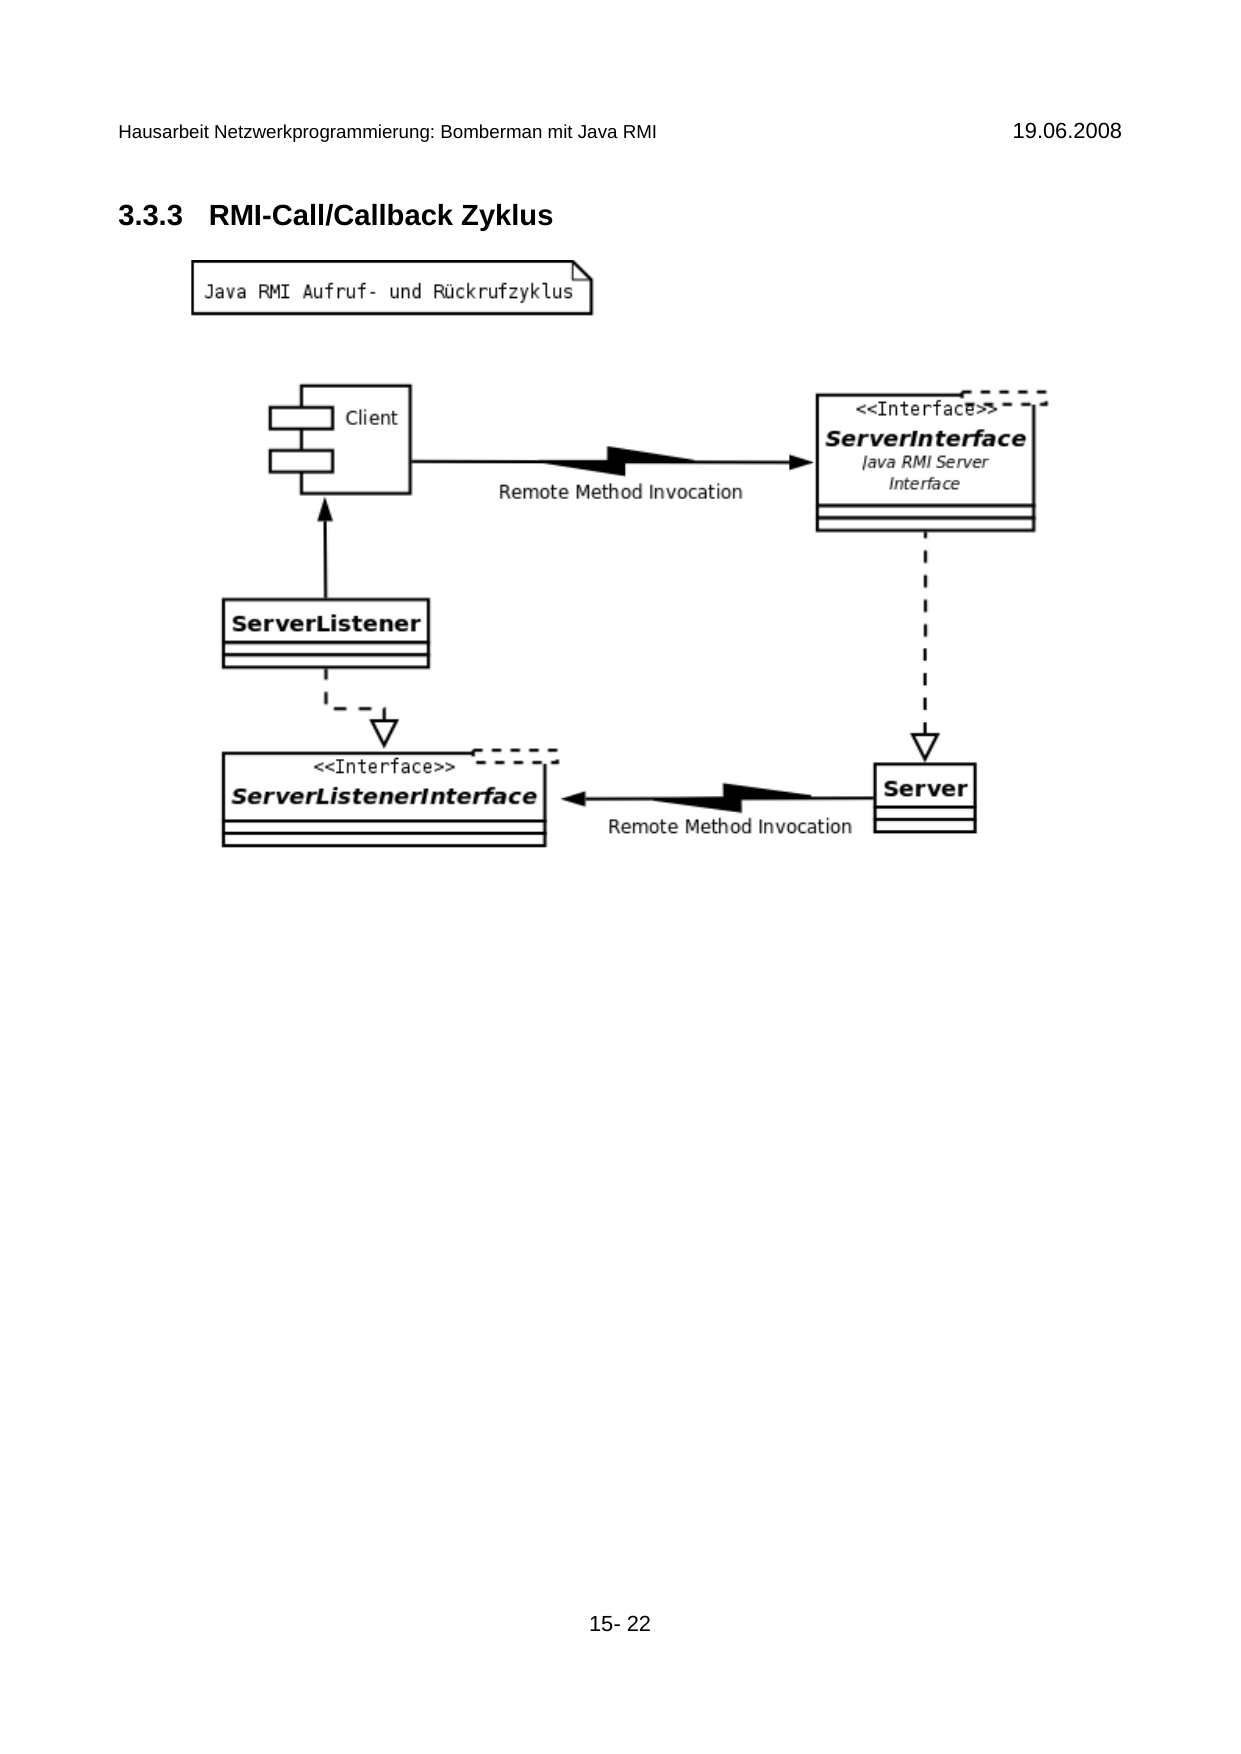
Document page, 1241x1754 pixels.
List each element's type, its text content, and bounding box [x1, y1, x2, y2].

picture [191, 260, 1049, 849]
subtitle RMI-Call/Callback Zyklus [118, 198, 1122, 231]
